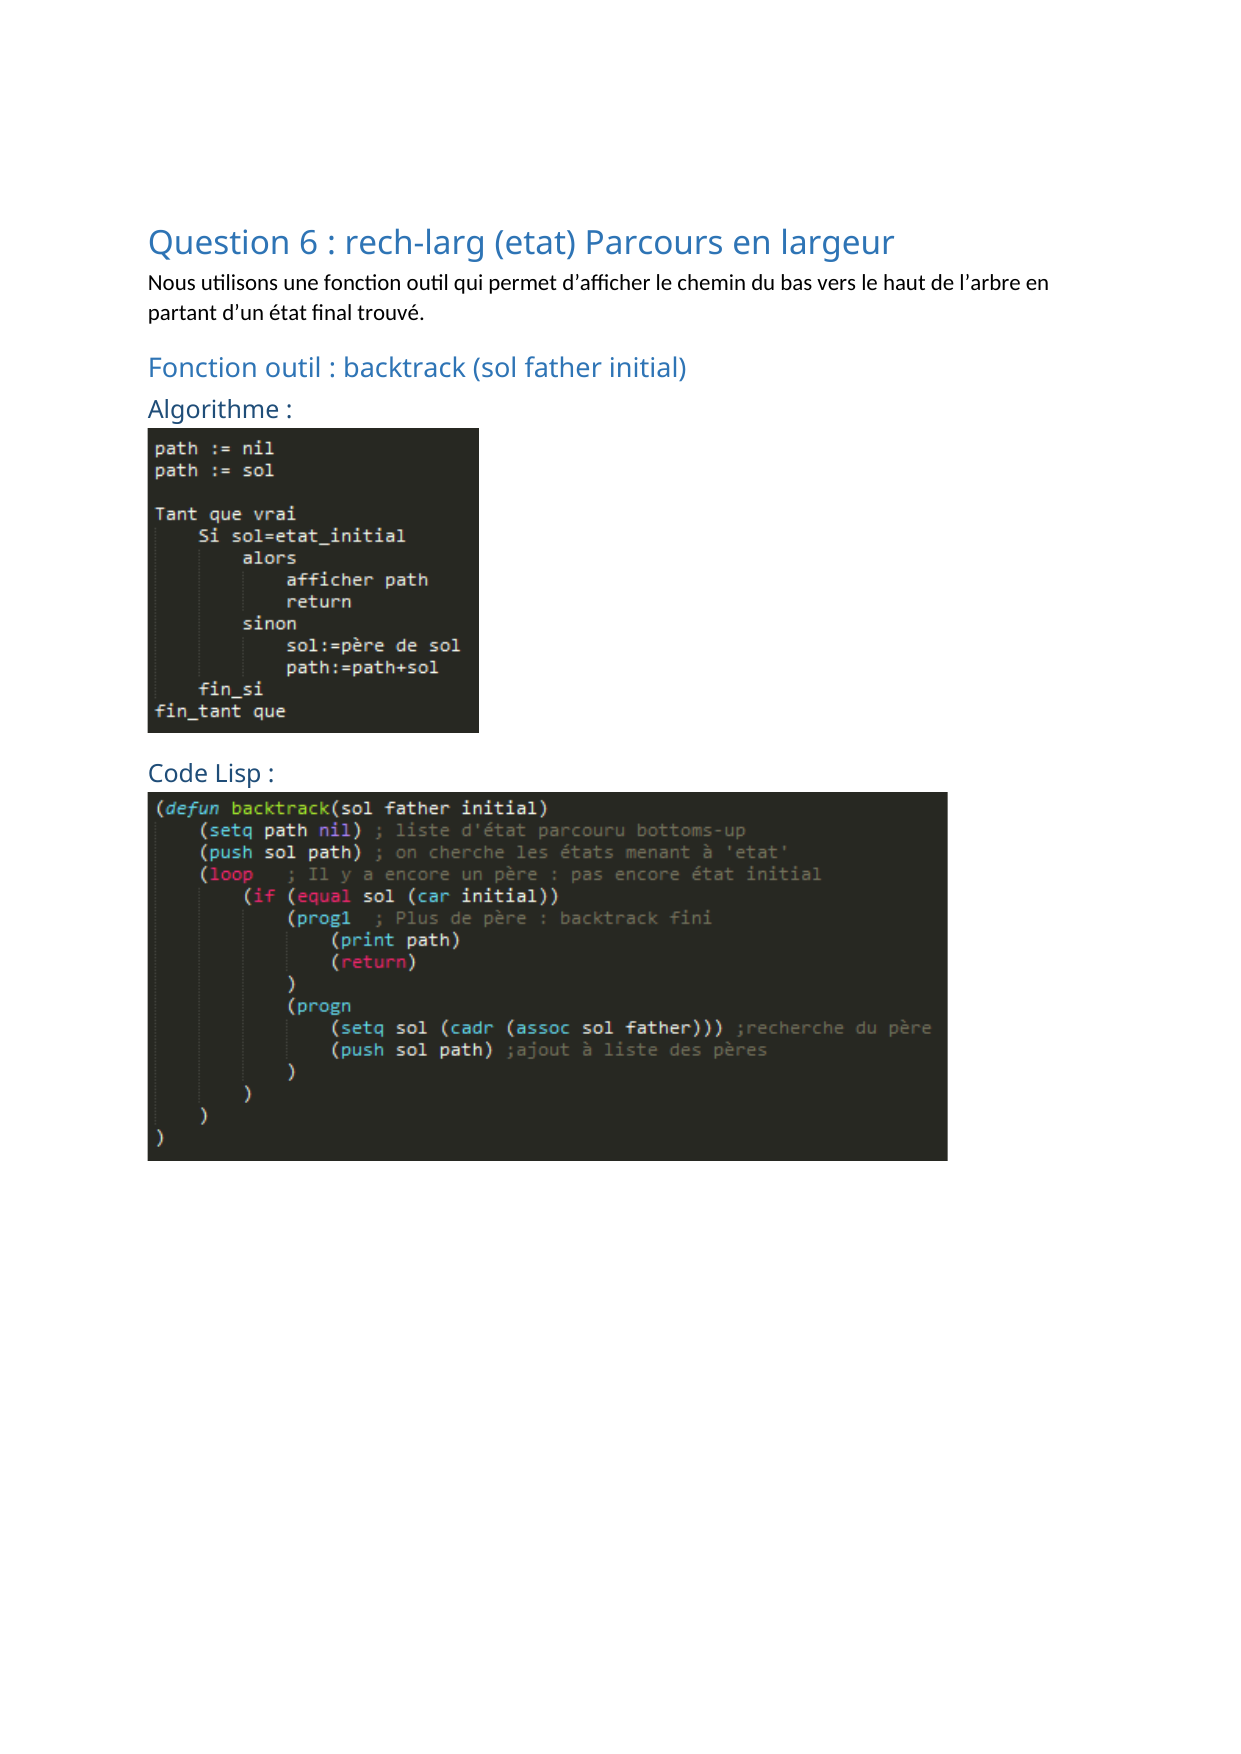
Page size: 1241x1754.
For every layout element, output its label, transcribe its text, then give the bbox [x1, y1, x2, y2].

text Nous utilisons une fonction outil qui permet d’afficher le chemin du bas vers le haut de l’arbre en partant d’un état final trouvé. [148, 268, 1093, 326]
subtitle Algorithme : [148, 392, 1093, 426]
subtitle Code Lisp : [148, 756, 1093, 790]
subtitle Question 6 : rech-larg (etat) Parcours en largeur [148, 219, 1093, 264]
subtitle Fonction outil : backtrack (sol father initial) [148, 348, 1093, 385]
